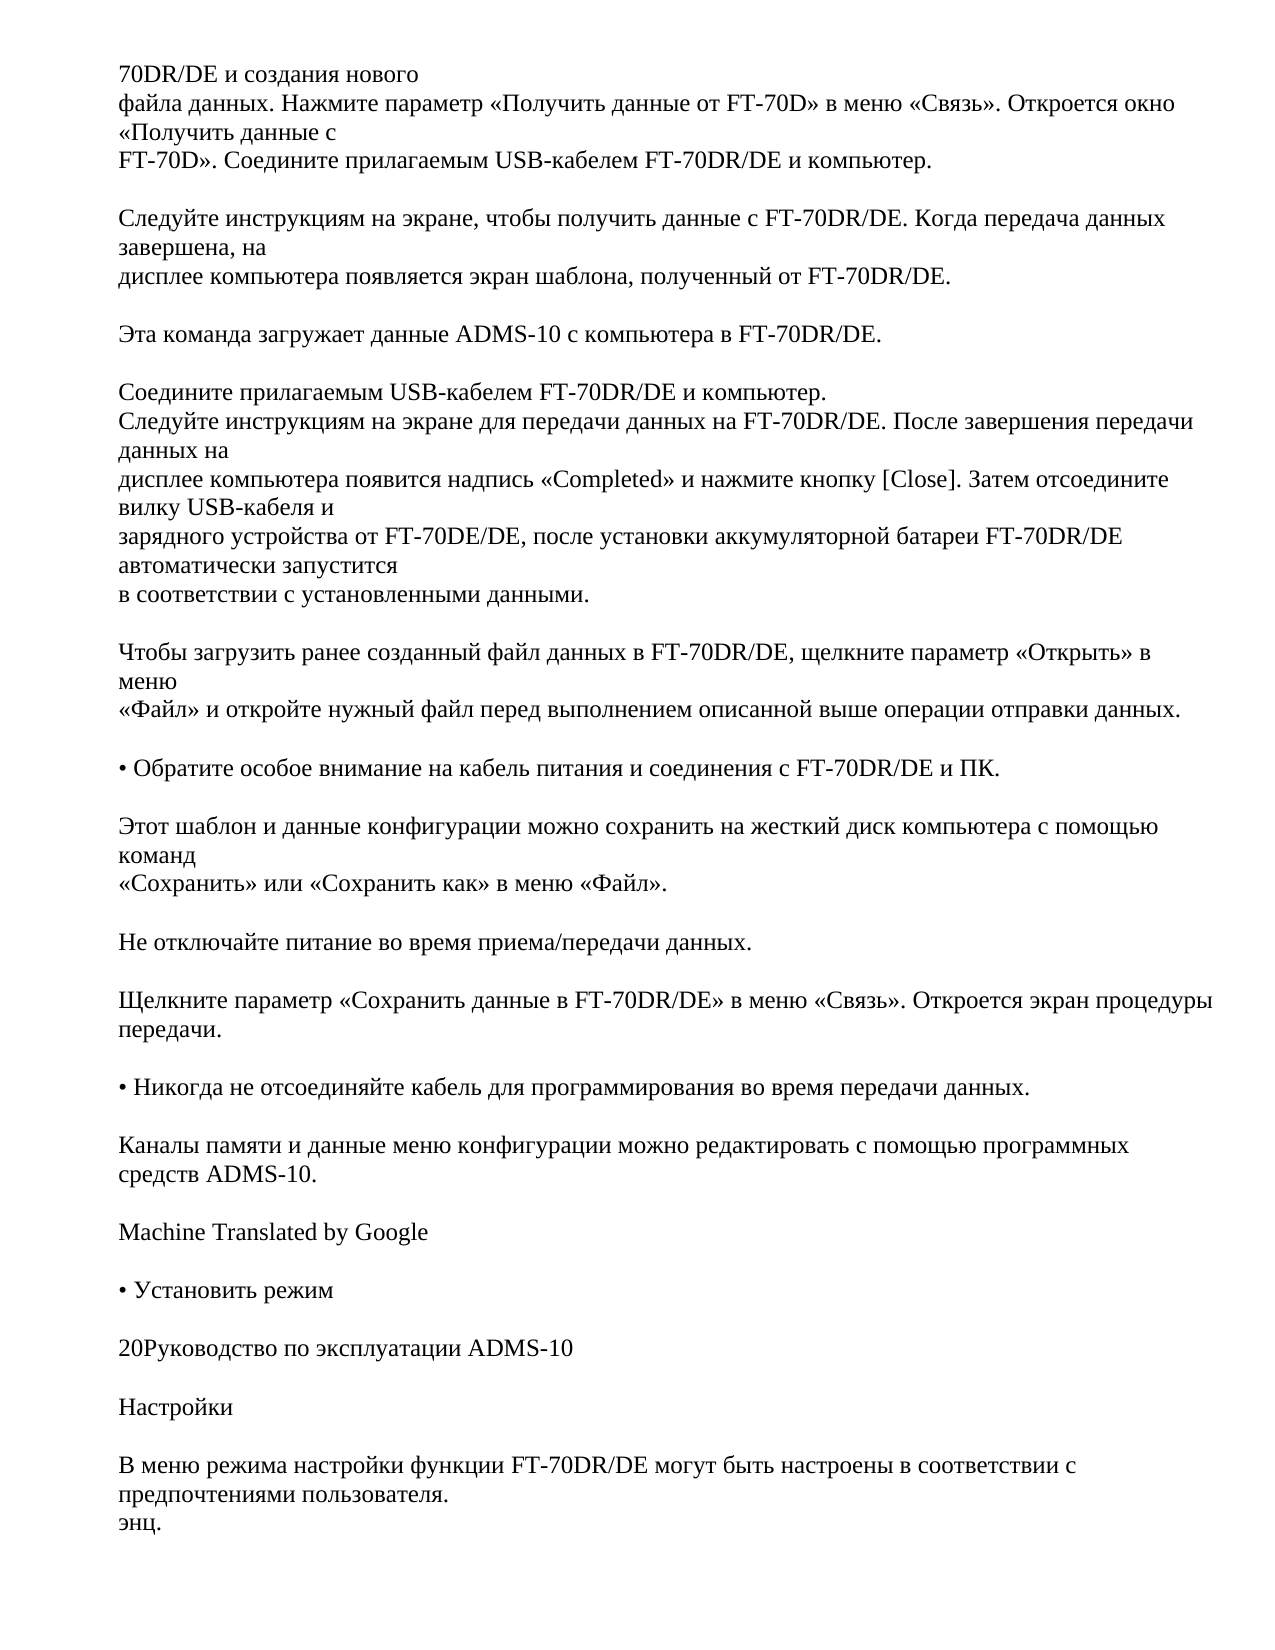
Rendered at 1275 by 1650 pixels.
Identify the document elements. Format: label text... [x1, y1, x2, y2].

text Эта команда загружает данные ADMS-10 с компьютера в FT-70DR/DE. [118, 319, 1216, 348]
text Этот шаблон и данные конфигурации можно сохранить на жесткий диск компьютера с помощью команд «Сохранить» или «Сохранить как» в меню «Файл». [118, 811, 1216, 897]
text • Никогда не отсоединяйте кабель для программирования во время передачи данных. [118, 1072, 1216, 1101]
text • Установить режим [118, 1275, 1216, 1304]
text В меню режима настройки функции FT-70DR/DE могут быть настроены в соответствии с предпочтениями пользователя. энц. [118, 1450, 1216, 1536]
text Не отключайте питание во время приема/передачи данных. [118, 927, 1216, 955]
text Machine Translated by Google [118, 1217, 1216, 1246]
text 70DR/DE и создания нового файла данных. Нажмите параметр «Получить данные от FT-70D» в меню «Связь». Откроется окно «Получить данные с FT-70D». Соедините прилагаемым USB-кабелем FT-70DR/DE и компьютер. [118, 59, 1216, 174]
text Щелкните параметр «Сохранить данные в FT-70DR/DE» в меню «Связь». Откроется экран процедуры передачи. [118, 985, 1216, 1042]
text Чтобы загрузить ранее созданный файл данных в FT-70DR/DE, щелкните параметр «Открыть» в меню «Файл» и откройте нужный файл перед выполнением описанной выше операции отправки данных. [118, 637, 1216, 723]
text Следуйте инструкциям на экране, чтобы получить данные с FT-70DR/DE. Когда передача данных завершена, на дисплее компьютера появляется экран шаблона, полученный от FT-70DR/DE. [118, 203, 1216, 290]
text • Обратите особое внимание на кабель питания и соединения с FT-70DR/DE и ПК. [118, 753, 1216, 781]
text Соедините прилагаемым USB-кабелем FT-70DR/DE и компьютер. Следуйте инструкциям на экране для передачи данных на FT-70DR/DE. После завершения передачи данных на дисплее компьютера появится надпись «Completed» и нажмите кнопку [Close]. Затем отсоедините вилку USB-кабеля и зарядного устройства от FT-70DE/DE, после установки аккумуляторной батареи FT-70DR/DE автоматически запустится в соответствии с установленными данными. [118, 377, 1216, 607]
text 20Руководство по эксплуатации ADMS-10 [118, 1333, 1216, 1362]
text Каналы памяти и данные меню конфигурации можно редактировать с помощью программных средств ADMS-10. [118, 1130, 1216, 1188]
text Настройки [118, 1392, 1216, 1421]
